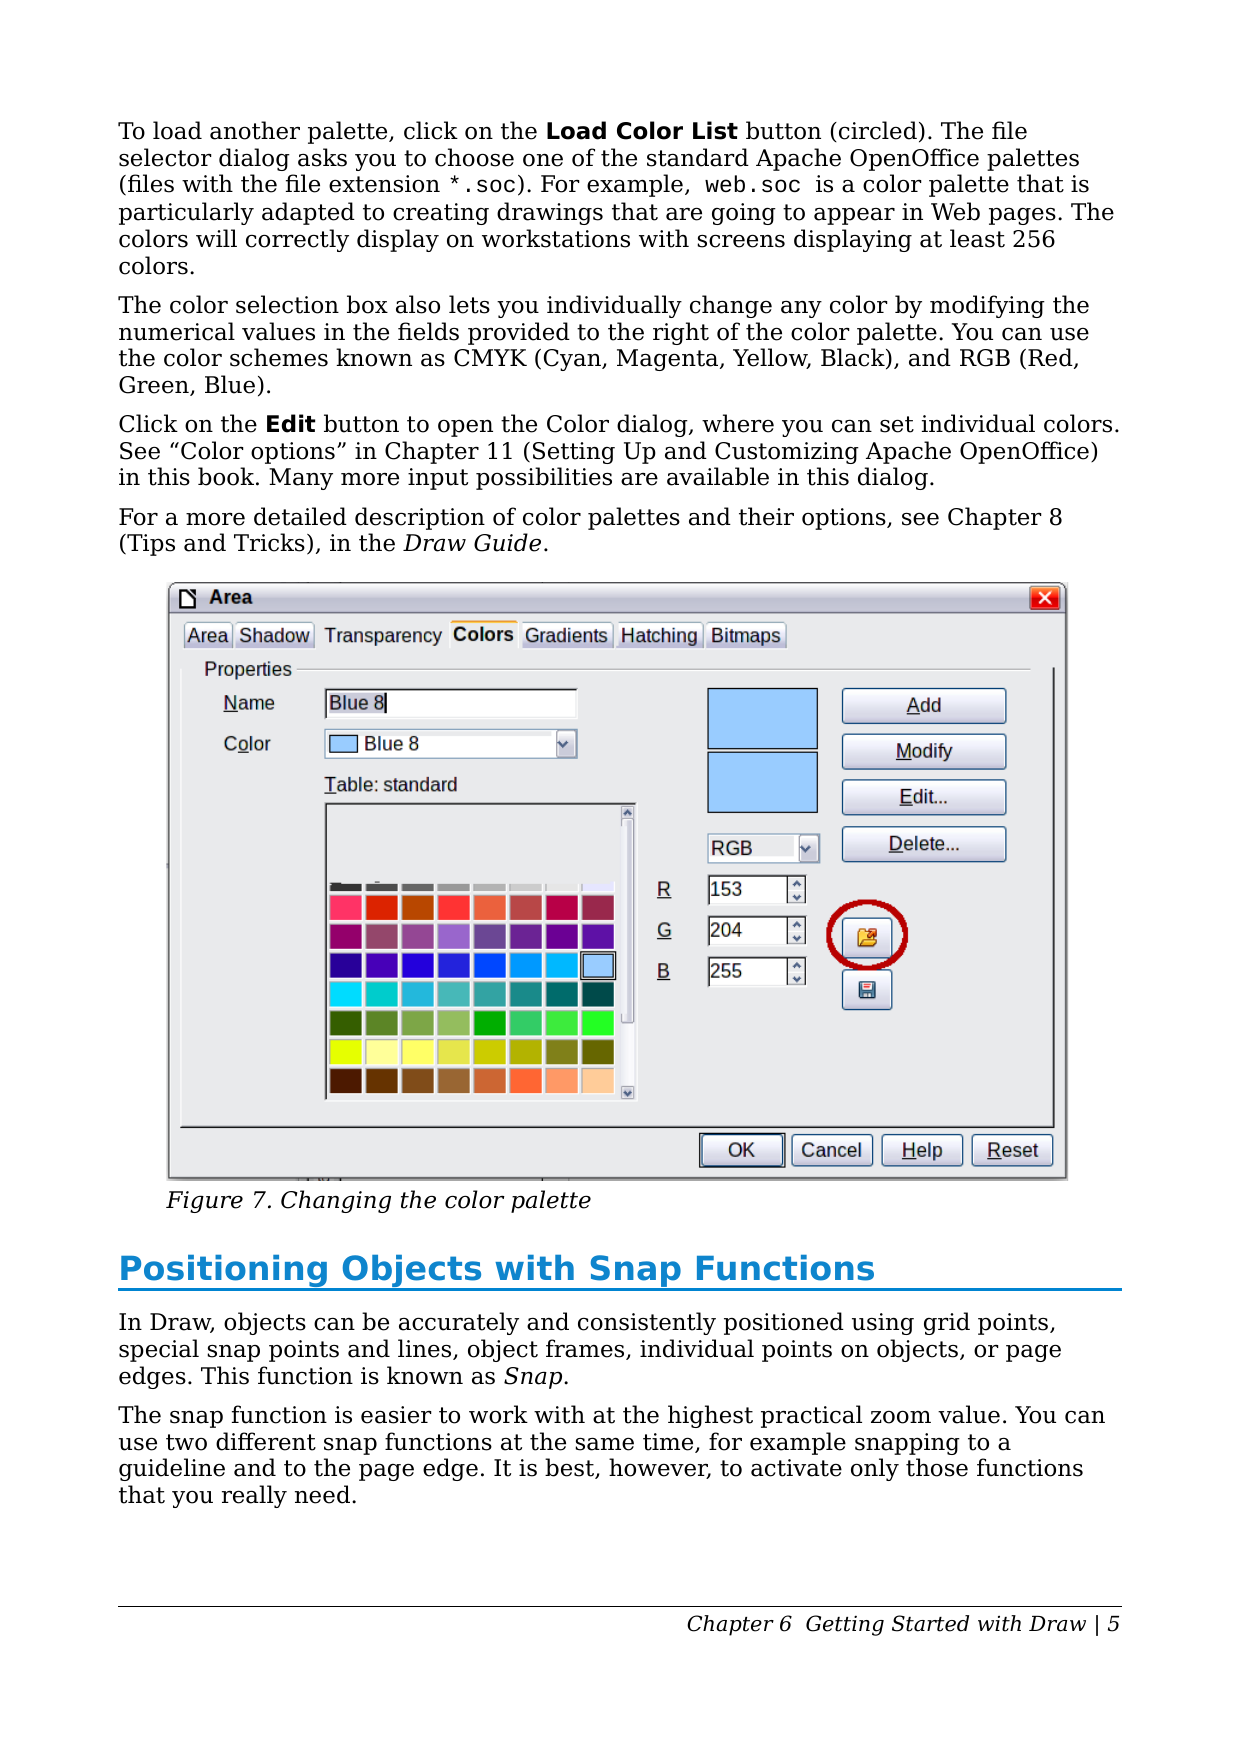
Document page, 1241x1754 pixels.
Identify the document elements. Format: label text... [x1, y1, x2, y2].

text For a more detailed description of color palettes and their options, see Chapter 8 (Tips and Tricks), in the Draw Guide. [118, 504, 1122, 557]
text Click on the Edit button to open the Color dialog, where you can set individual colors. See “Color options” in Chapter 11 (Setting Up and Customizing Apache OpenOffice) in this book. Many more input possibilities are available in this dialog. [118, 411, 1122, 491]
text The color selection box also lets you individually change any color by modifying the numerical values in the fields provided to the right of the color palette. You can use the color schemes known as CMYK (Cyan, Magenta, Yellow, Black), and RGB (Red, Green, Blue). [118, 292, 1122, 399]
text The snap function is easier to work with at the highest practical zoom value. You can use two different snap functions at the same time, for example snapping to a guideline and to the page edge. It is best, however, to activate only those functions that you really need. [118, 1402, 1122, 1509]
subtitle Positioning Objects with Snap Functions [118, 1250, 1122, 1288]
text To load another palette, click on the Load Color List button (circled). The file selector dialog asks you to choose one of the standard Apache OpenOffice palettes (files with the file extension *.soc). For example, web.soc is a color palette that is particularly adapted to creating drawings that are going to appear in Web pages. The colors will correctly display on workstations with screens displaying at least 256 colors. [118, 118, 1122, 279]
text In Draw, objects can be accurately and consistently positioned using grid points, special snap points and lines, object frames, individual points on objects, or page edges. This function is known as Snap. [118, 1309, 1122, 1389]
picture [166, 582, 1069, 1181]
text Figure 7. Changing the color palette [166, 1187, 1074, 1213]
